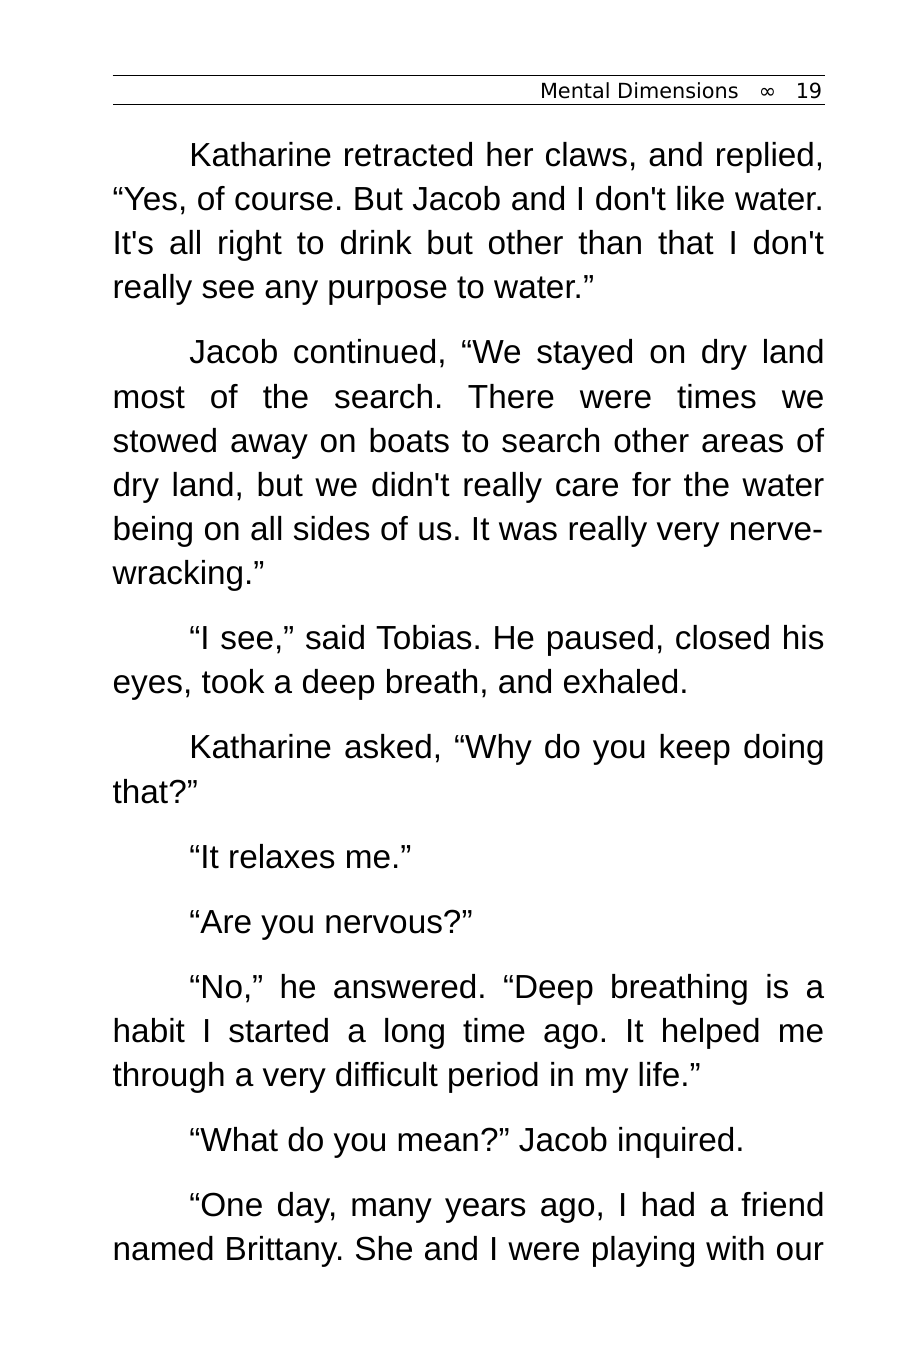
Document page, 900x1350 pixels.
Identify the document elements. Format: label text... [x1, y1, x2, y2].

text Jacob continued, “We stayed on dry land most of the search. There were times we stowed away on boats to search other areas of dry land, but we didn't really care for the water being on all sides of us. It was really very nerve-wracking.” [112, 332, 825, 592]
text “What do you mean?” Jacob inquired. [112, 1120, 825, 1158]
text “It relaxes me.” [112, 837, 825, 875]
text “No,” he answered. “Deep breathing is a habit I started a long time ago. It helped me through a very difficult period in my life.” [112, 967, 825, 1093]
text Katharine asked, “Why do you keep doing that?” [112, 727, 825, 810]
text Katharine retracted her claws, and replied, “Yes, of course. But Jacob and I don't like water. It's all right to drink but other than that I don't really see any purpose to water.” [112, 135, 825, 306]
text “Are you nervous?” [112, 902, 825, 940]
text “I see,” said Tobias. He paused, closed his eyes, took a deep breath, and exhaled. [112, 618, 825, 701]
text “One day, many years ago, I had a friend named Brittany. She and I were playing with our [112, 1185, 825, 1268]
